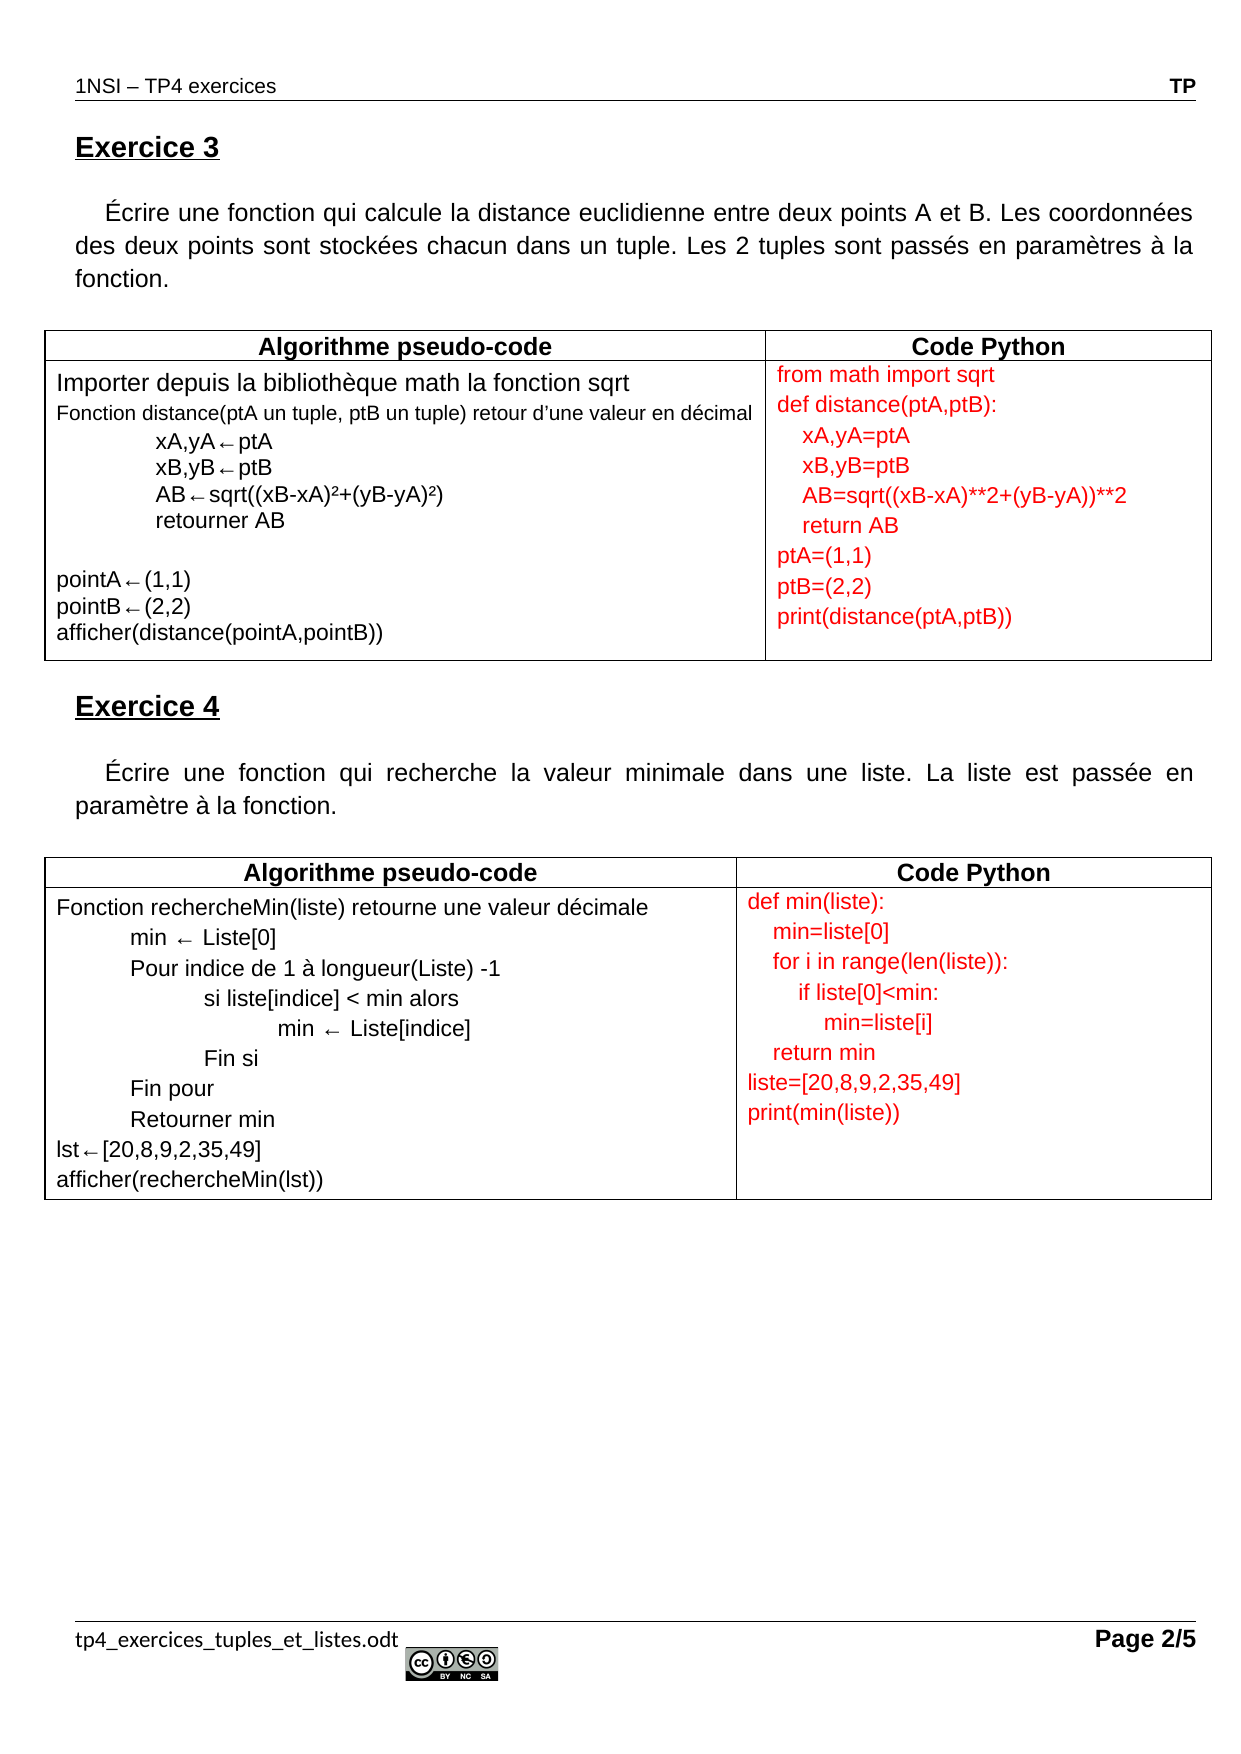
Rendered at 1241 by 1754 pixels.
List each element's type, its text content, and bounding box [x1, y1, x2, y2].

text Écrire une fonction qui recherche la valeur minimale dans une liste. La liste est passée en paramètre à la fonction. [75, 758, 1196, 820]
table_cell Importer depuis la bibliothèque math la fonction sqrt Fonction distance(ptA un tuple, ptB un tuple) retour d’une valeur en décimal xA,yA←ptA xB,yB←ptB AB←sqrt((xB-xA)²+(yB-yA)²) retourner AB pointA←(1,1) pointB←(2,2) afficher(distance(pointA,pointB)) [46, 361, 765, 659]
table_header Algorithme pseudo-code [46, 331, 765, 360]
picture [405, 1647, 499, 1681]
text Écrire une fonction qui calcule la distance euclidienne entre deux points A et B. Les coordonnées des deux points sont stockées chacun dans un tuple. Les 2 tuples sont passés en paramètres à la fonction. [75, 198, 1196, 293]
text Exercice 4 [75, 689, 1196, 723]
text Exercice 3 [75, 129, 1196, 163]
table_cell from math import sqrt def distance(ptA,ptB): xA,yA=ptA xB,yB=ptB AB=sqrt((xB-xA)**2+(yB-yA))**2 return AB ptA=(1,1) ptB=(2,2) print(distance(ptA,ptB)) [766, 361, 1211, 659]
table_header Code Python [737, 858, 1211, 887]
table_header Algorithme pseudo-code [46, 858, 736, 887]
table_header Code Python [766, 331, 1211, 360]
table_cell def min(liste): min=liste[0] for i in range(len(liste)): if liste[0]<min: min=liste[i] return min liste=[20,8,9,2,35,49] print(min(liste)) [737, 888, 1211, 1199]
table_cell Fonction rechercheMin(liste) retourne une valeur décimale min ← Liste[0] Pour indice de 1 à longueur(Liste) -1 si liste[indice] < min alors min ← Liste[indice] Fin si Fin pour Retourner min lst←[20,8,9,2,35,49] afficher(rechercheMin(lst)) [46, 888, 736, 1199]
